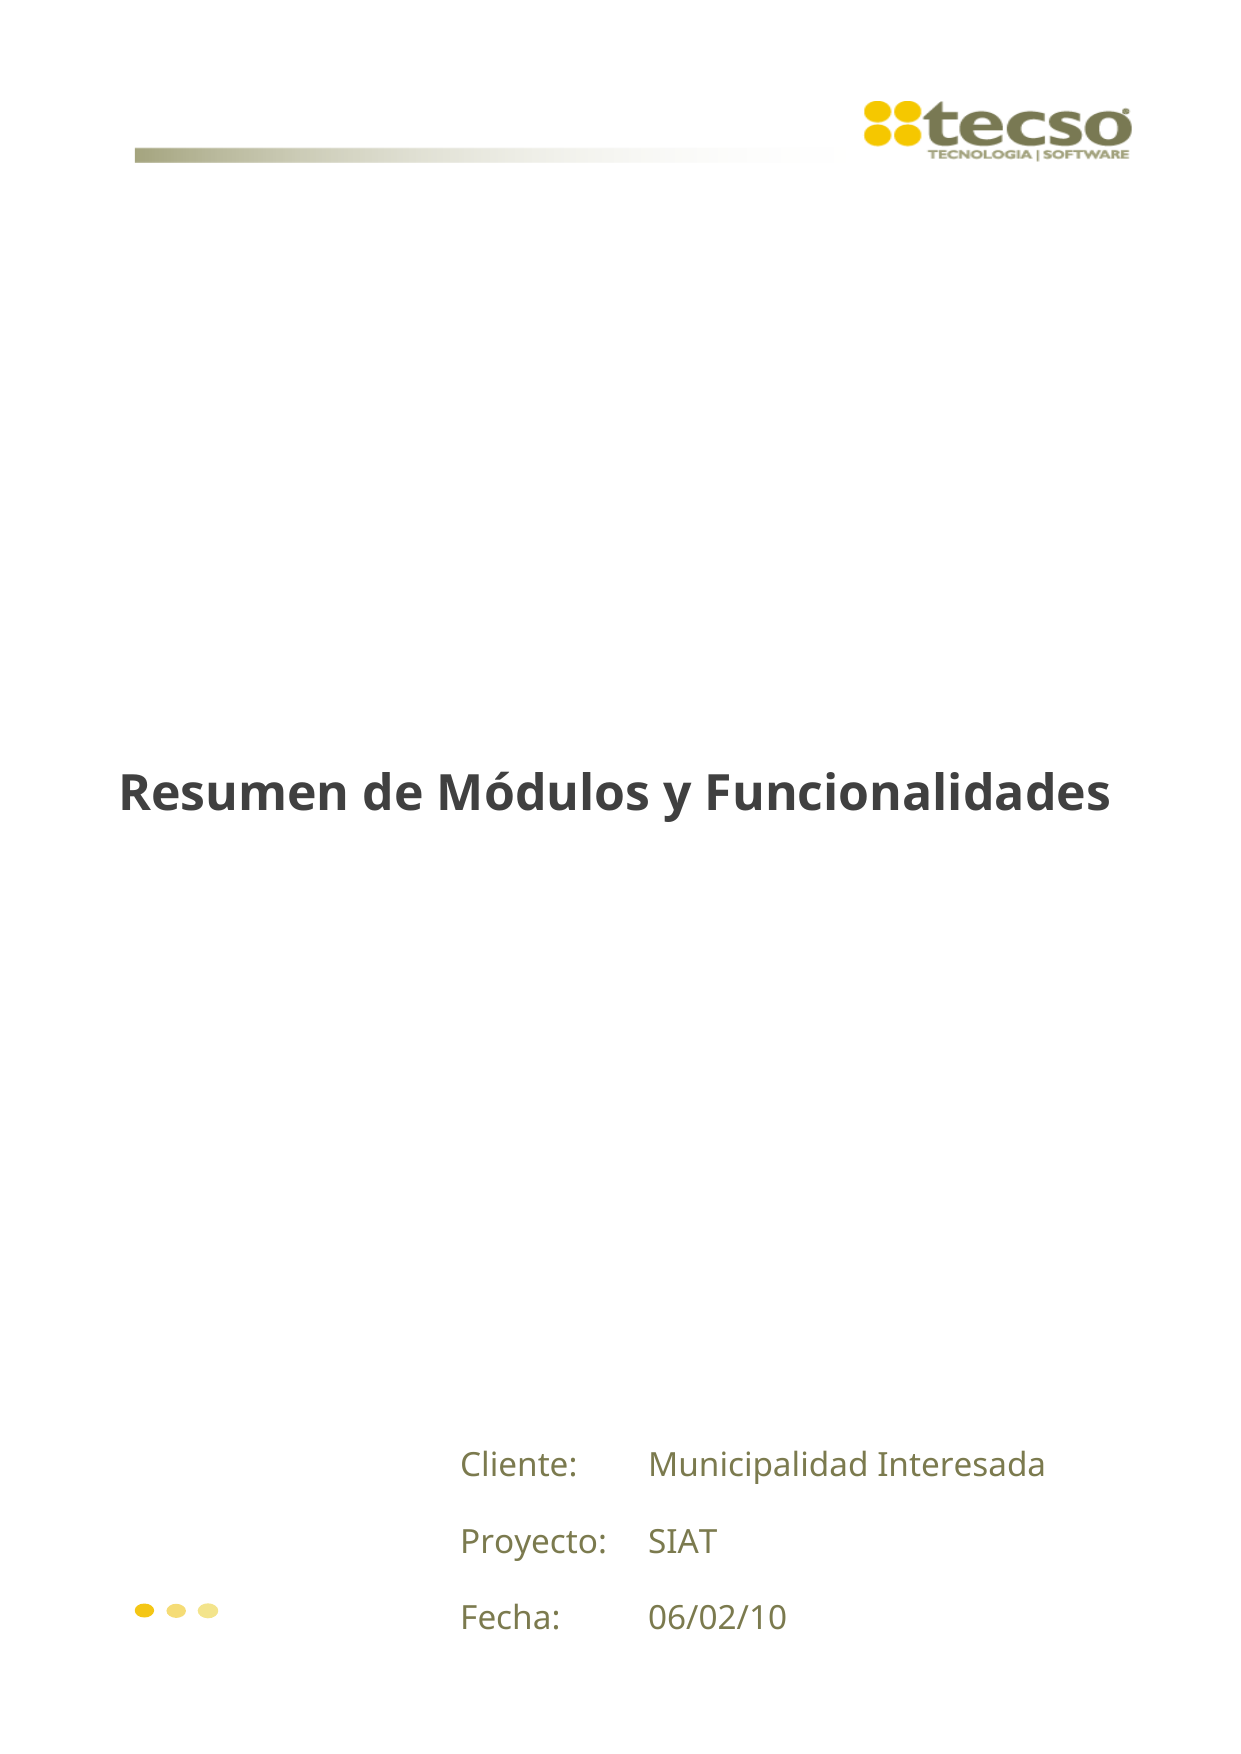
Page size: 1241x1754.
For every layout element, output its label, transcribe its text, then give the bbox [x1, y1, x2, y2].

table_cell [411, 1575, 449, 1640]
table_cell [107, 1422, 411, 1499]
table_cell Cliente: [449, 1422, 637, 1499]
table_cell [411, 1422, 449, 1499]
picture [134, 101, 1132, 163]
table_header Resumen de Módulos y Funcionalidades [107, 231, 1133, 1345]
table_cell [411, 1345, 449, 1422]
table_cell [411, 1499, 449, 1575]
table_cell [107, 1575, 411, 1640]
table_cell Municipalidad Interesada [637, 1422, 1133, 1499]
table_cell [637, 1345, 1133, 1422]
table_cell [449, 1345, 637, 1422]
table_cell [107, 1345, 411, 1422]
table_cell SIAT [637, 1499, 1133, 1575]
table_cell Fecha: [449, 1575, 637, 1640]
table_cell Proyecto: [449, 1499, 637, 1575]
table_cell 02/06/10 [637, 1575, 1133, 1640]
table_cell [107, 1499, 411, 1575]
